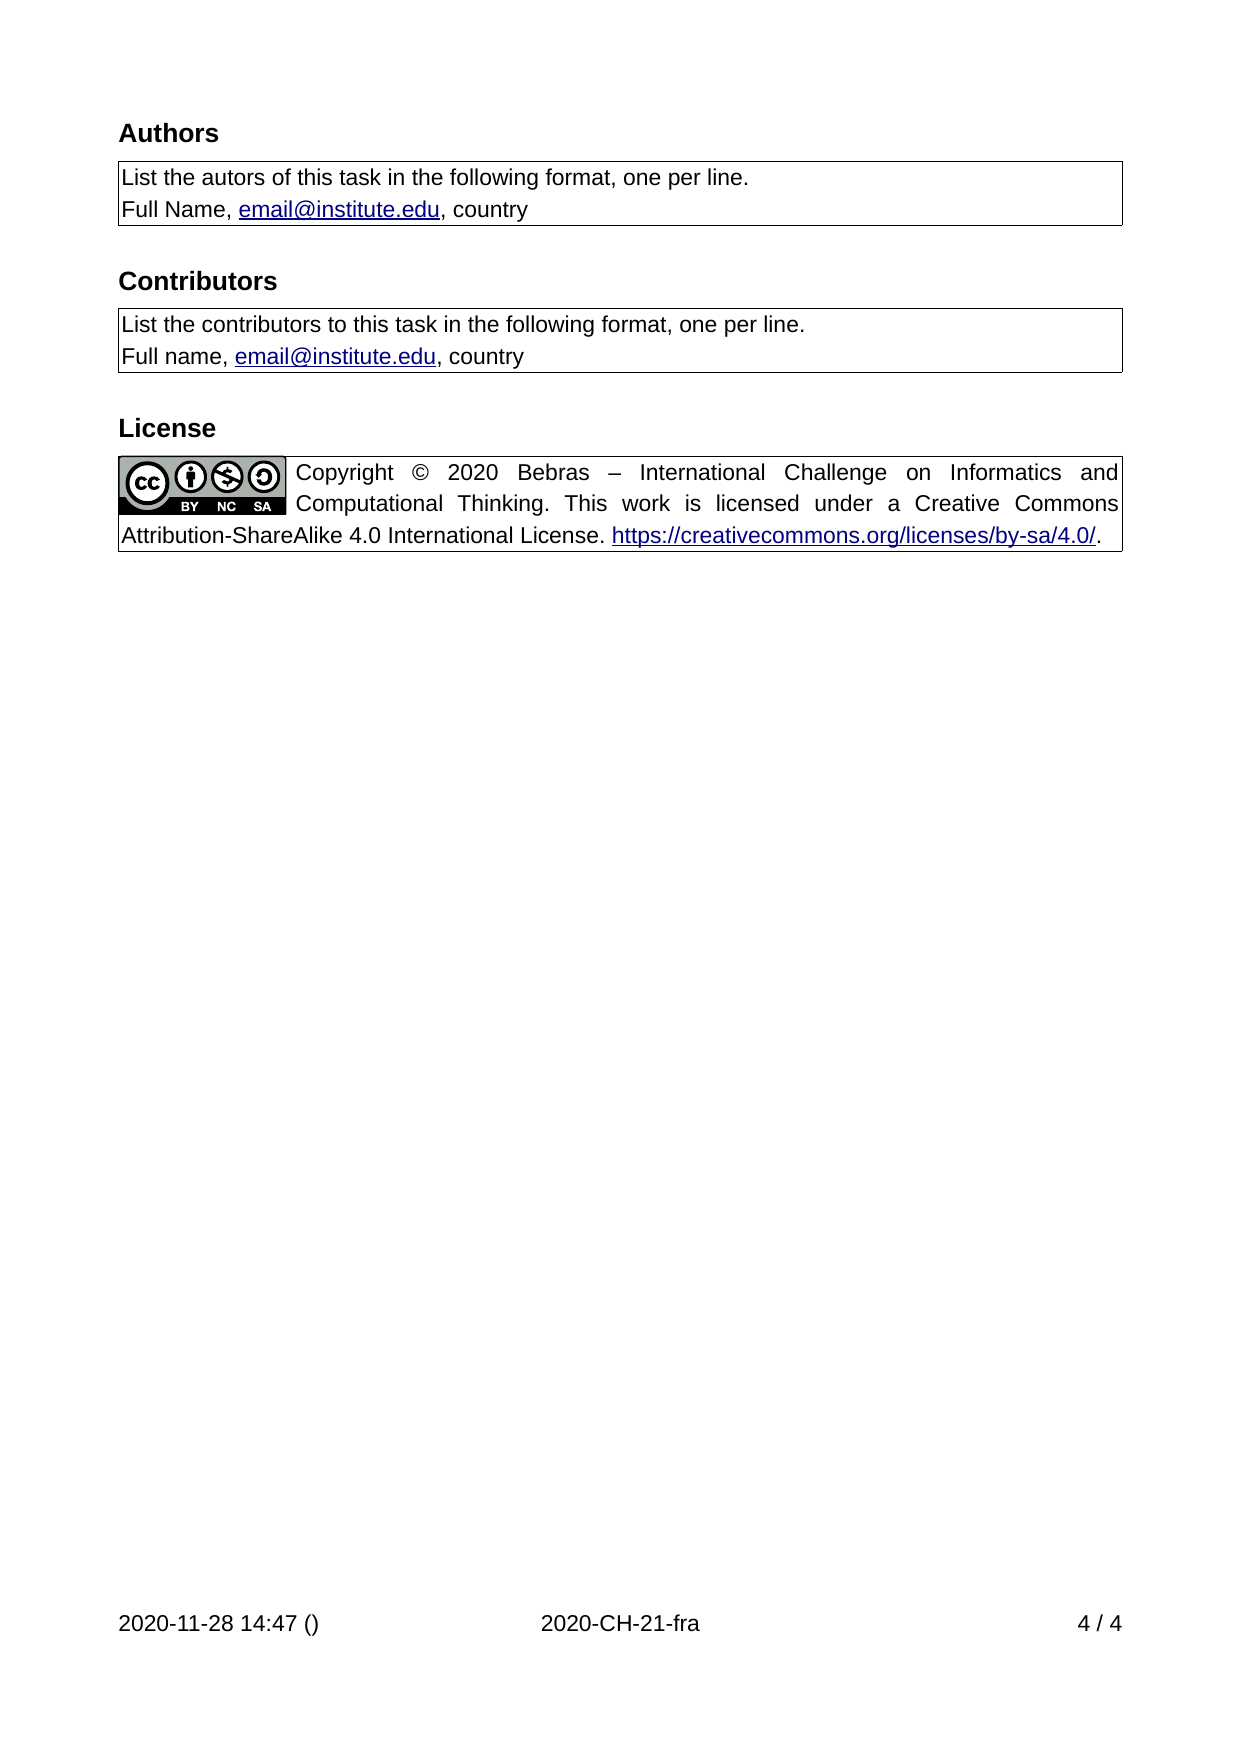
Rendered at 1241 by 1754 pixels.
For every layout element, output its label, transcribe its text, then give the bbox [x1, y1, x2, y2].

subtitle Contributors [118, 266, 1122, 296]
text Copyright © 2020 Bebras – International Challenge on Informatics and Computational Thinking. This work is licensed under a Creative Commons Attribution-ShareAlike 4.0 International License. https://creativecommons.org/licenses/by-sa/4.0/. [119, 457, 1122, 551]
text List the autors of this task in the following format, one per line. Full Name, email@institute.edu, country [119, 162, 1122, 225]
text List the contributors to this task in the following format, one per line. Full name, email@institute.edu, country [119, 309, 1122, 372]
subtitle License [118, 413, 1122, 443]
subtitle Authors [118, 118, 1122, 148]
